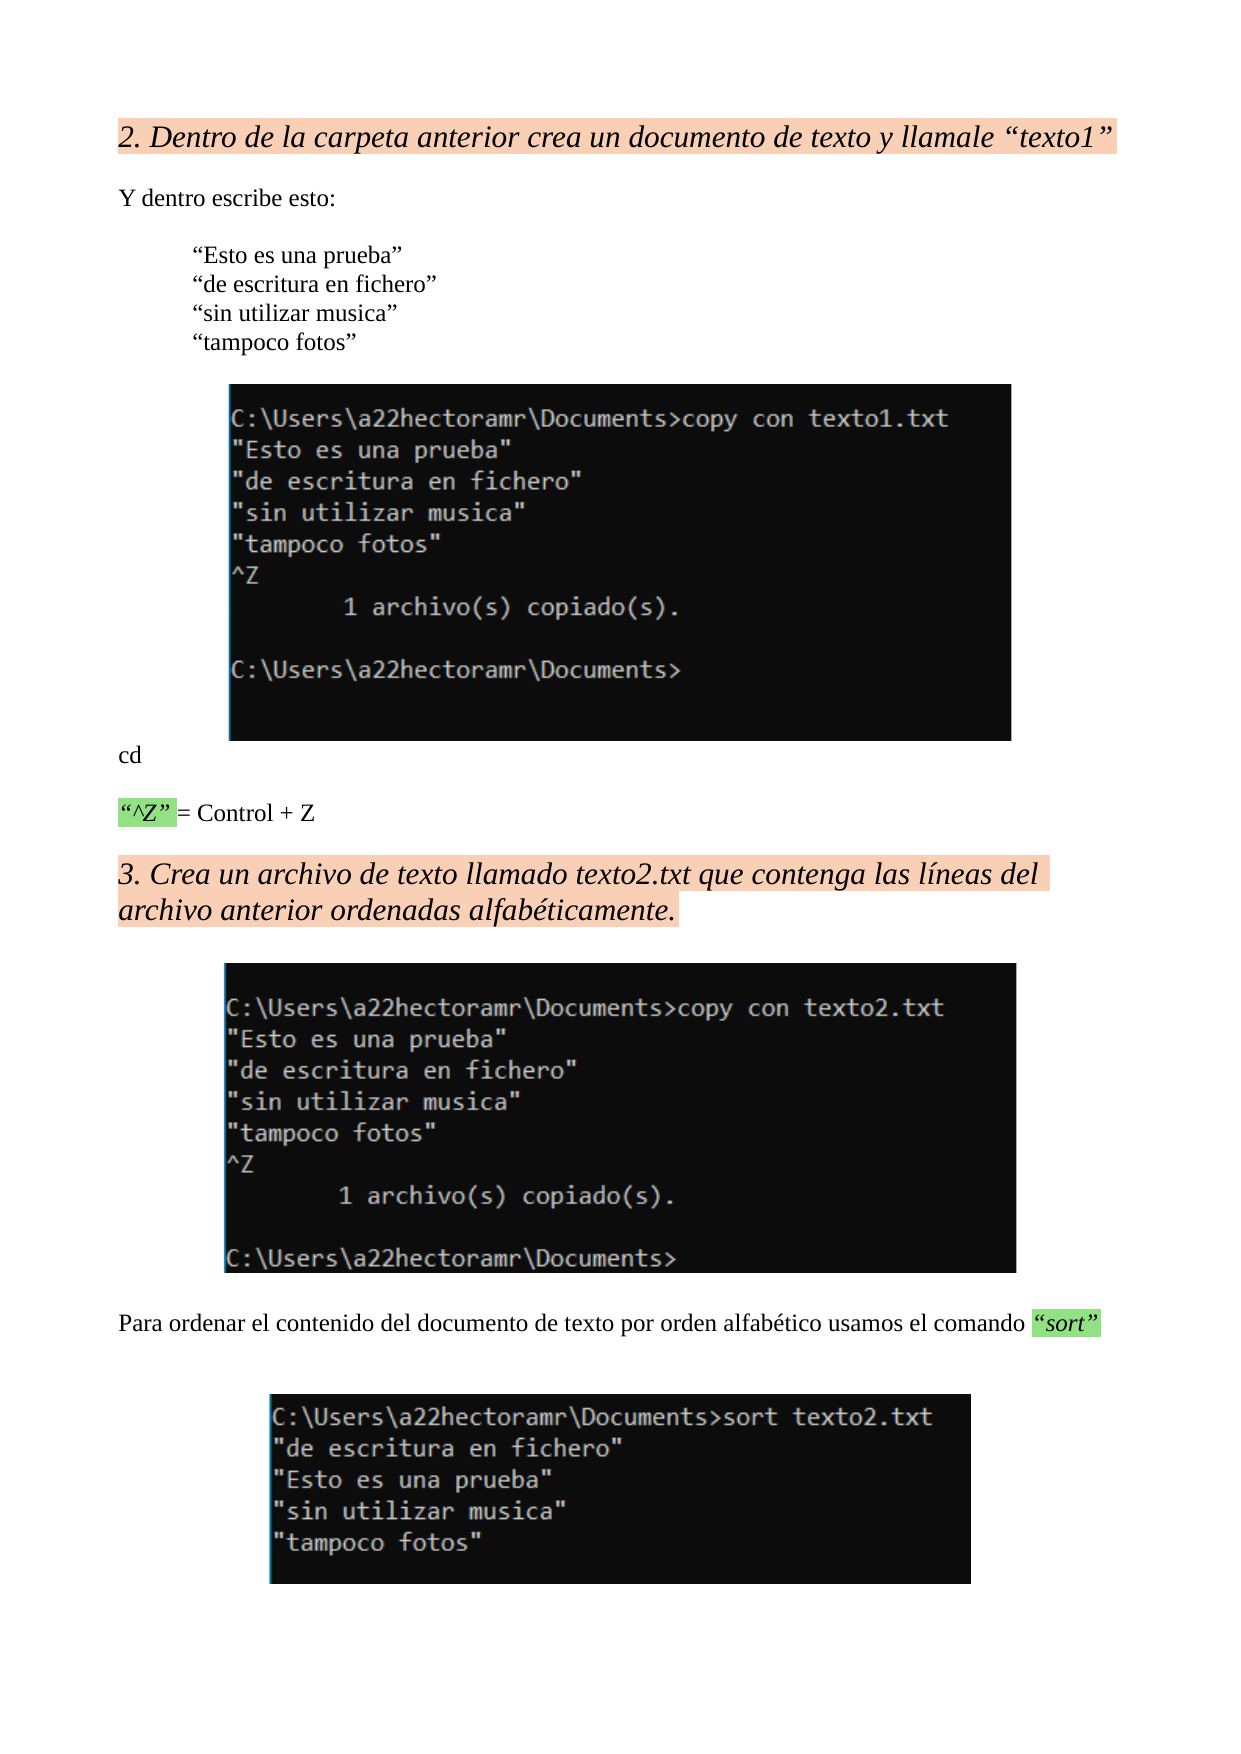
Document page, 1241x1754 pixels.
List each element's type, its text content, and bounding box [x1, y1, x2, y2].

text “Esto es una prueba” [118, 240, 1122, 269]
text “^Z” = Control + Z [118, 798, 1122, 827]
text “sin utilizar musica” [118, 298, 1122, 327]
text Para ordenar el contenido del documento de texto por orden alfabético usamos el comando “sort” [118, 1308, 1122, 1337]
text cd [118, 384, 1122, 769]
text Y dentro escribe esto: [118, 183, 1122, 212]
text 2. Dentro de la carpeta anterior crea un documento de texto y llamale “texto1” [118, 118, 1122, 154]
text 3. Crea un archivo de texto llamado texto2.txt que contenga las líneas del archivo anterior ordenadas alfabéticamente. [118, 855, 1122, 927]
text “de escritura en fichero” [118, 269, 1122, 298]
picture [223, 963, 1017, 1273]
picture [269, 1394, 971, 1584]
text “tampoco fotos” [118, 327, 1122, 355]
picture [228, 384, 1012, 741]
